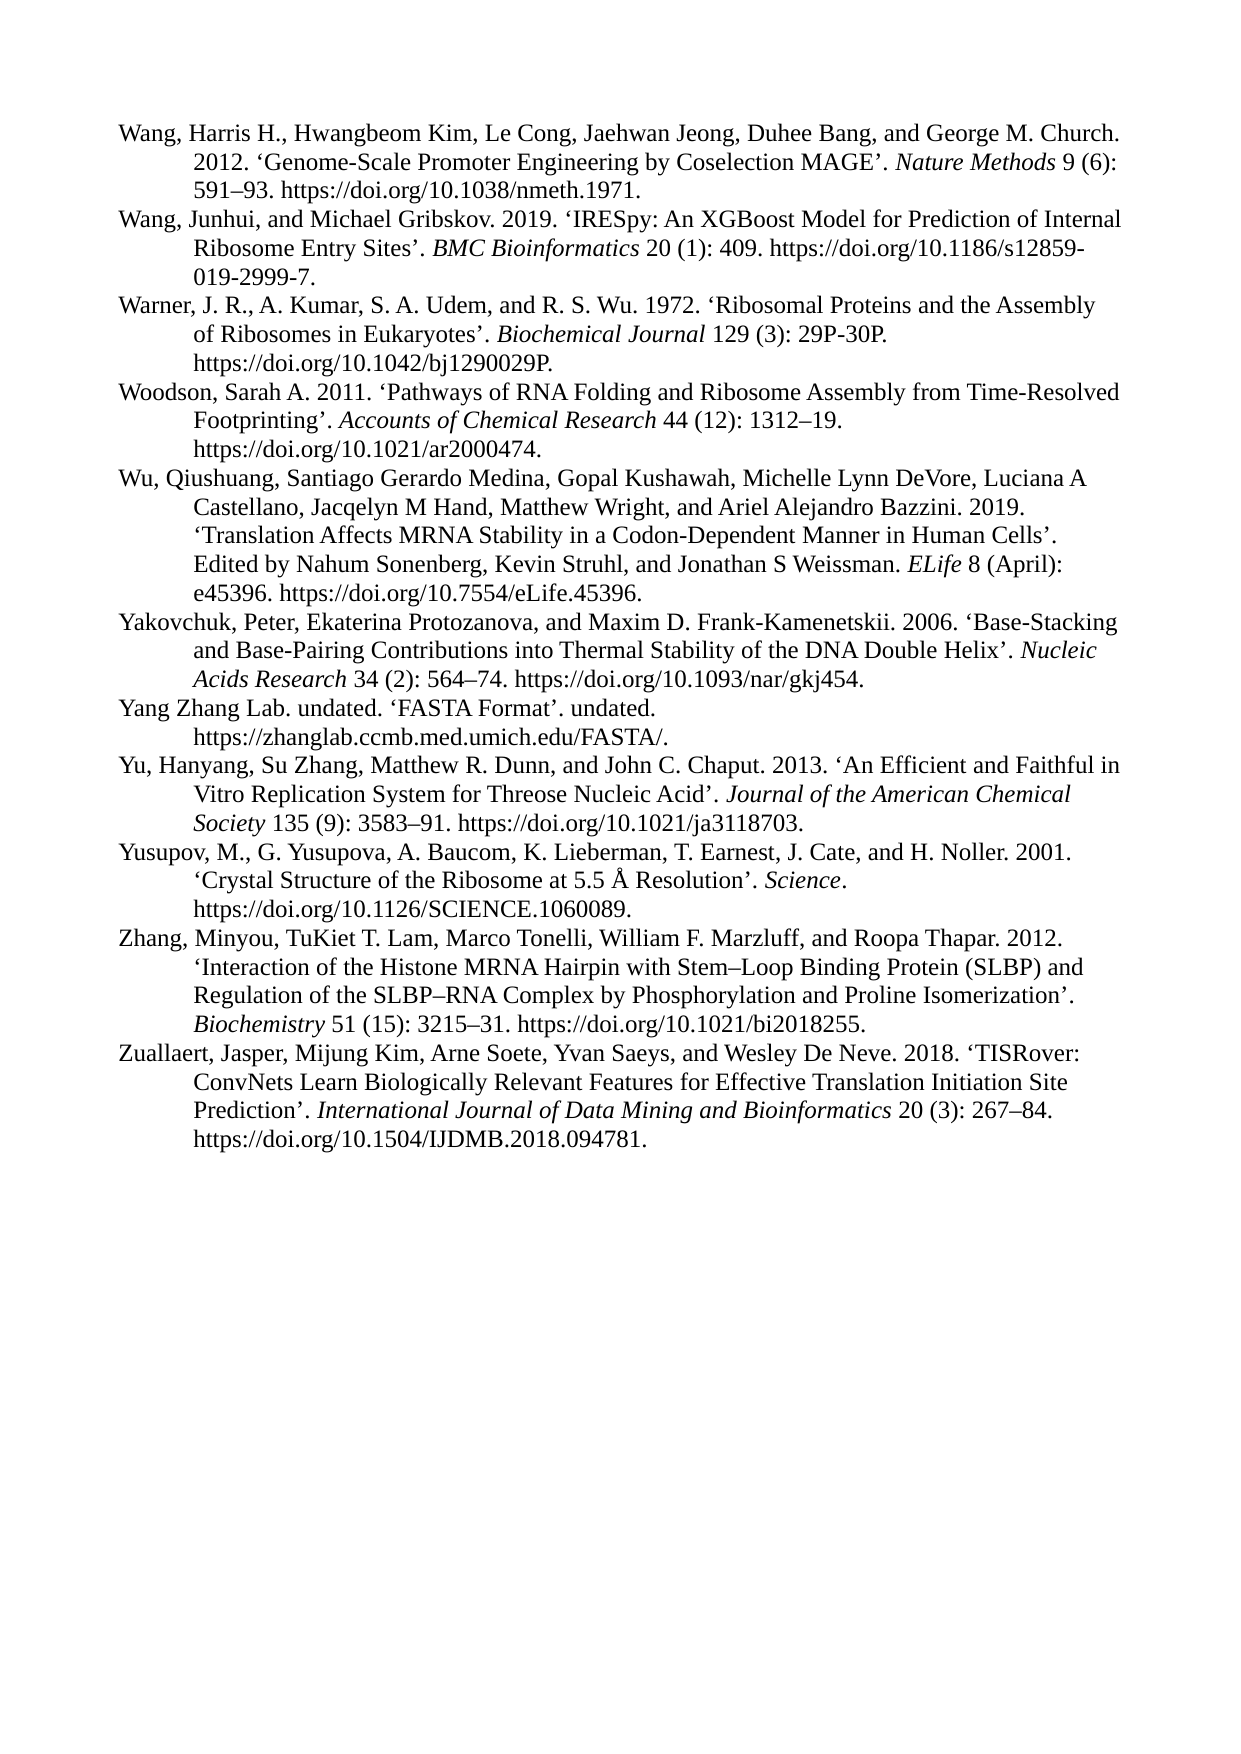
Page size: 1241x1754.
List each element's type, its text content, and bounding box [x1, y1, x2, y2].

text Yu, Hanyang, Su Zhang, Matthew R. Dunn, and John C. Chaput. 2013. ‘An Efficient and Faithful in Vitro Replication System for Threose Nucleic Acid’. Journal of the American Chemical Society 135 (9): 3583–91. https://doi.org/10.1021/ja3118703. [118, 751, 1122, 837]
text Woodson, Sarah A. 2011. ‘Pathways of RNA Folding and Ribosome Assembly from Time-Resolved Footprinting’. Accounts of Chemical Research 44 (12): 1312–19. https://doi.org/10.1021/ar2000474. [118, 377, 1122, 463]
text Wu, Qiushuang, Santiago Gerardo Medina, Gopal Kushawah, Michelle Lynn DeVore, Luciana A Castellano, Jacqelyn M Hand, Matthew Wright, and Ariel Alejandro Bazzini. 2019. ‘Translation Affects MRNA Stability in a Codon-Dependent Manner in Human Cells’. Edited by Nahum Sonenberg, Kevin Struhl, and Jonathan S Weissman. ELife 8 (April): e45396. https://doi.org/10.7554/eLife.45396. [118, 463, 1122, 607]
text Yusupov, M., G. Yusupova, A. Baucom, K. Lieberman, T. Earnest, J. Cate, and H. Noller. 2001. ‘Crystal Structure of the Ribosome at 5.5 Å Resolution’. Science. https://doi.org/10.1126/SCIENCE.1060089. [118, 837, 1122, 923]
text Zhang, Minyou, TuKiet T. Lam, Marco Tonelli, William F. Marzluff, and Roopa Thapar. 2012. ‘Interaction of the Histone MRNA Hairpin with Stem–Loop Binding Protein (SLBP) and Regulation of the SLBP–RNA Complex by Phosphorylation and Proline Isomerization’. Biochemistry 51 (15): 3215–31. https://doi.org/10.1021/bi2018255. [118, 923, 1122, 1038]
text Warner, J. R., A. Kumar, S. A. Udem, and R. S. Wu. 1972. ‘Ribosomal Proteins and the Assembly of Ribosomes in Eukaryotes’. Biochemical Journal 129 (3): 29P-30P. https://doi.org/10.1042/bj1290029P. [118, 291, 1122, 377]
text Wang, Harris H., Hwangbeom Kim, Le Cong, Jaehwan Jeong, Duhee Bang, and George M. Church. 2012. ‘Genome-Scale Promoter Engineering by Coselection MAGE’. Nature Methods 9 (6): 591–93. https://doi.org/10.1038/nmeth.1971. [118, 118, 1122, 204]
text Yang Zhang Lab. undated. ‘FASTA Format’. undated. https://zhanglab.ccmb.med.umich.edu/FASTA/. [118, 693, 1122, 751]
text Wang, Junhui, and Michael Gribskov. 2019. ‘IRESpy: An XGBoost Model for Prediction of Internal Ribosome Entry Sites’. BMC Bioinformatics 20 (1): 409. https://doi.org/10.1186/s12859-019-2999-7. [118, 204, 1122, 291]
text Zuallaert, Jasper, Mijung Kim, Arne Soete, Yvan Saeys, and Wesley De Neve. 2018. ‘TISRover: ConvNets Learn Biologically Relevant Features for Effective Translation Initiation Site Prediction’. International Journal of Data Mining and Bioinformatics 20 (3): 267–84. https://doi.org/10.1504/IJDMB.2018.094781. [118, 1038, 1122, 1153]
text Yakovchuk, Peter, Ekaterina Protozanova, and Maxim D. Frank-Kamenetskii. 2006. ‘Base-Stacking and Base-Pairing Contributions into Thermal Stability of the DNA Double Helix’. Nucleic Acids Research 34 (2): 564–74. https://doi.org/10.1093/nar/gkj454. [118, 607, 1122, 693]
